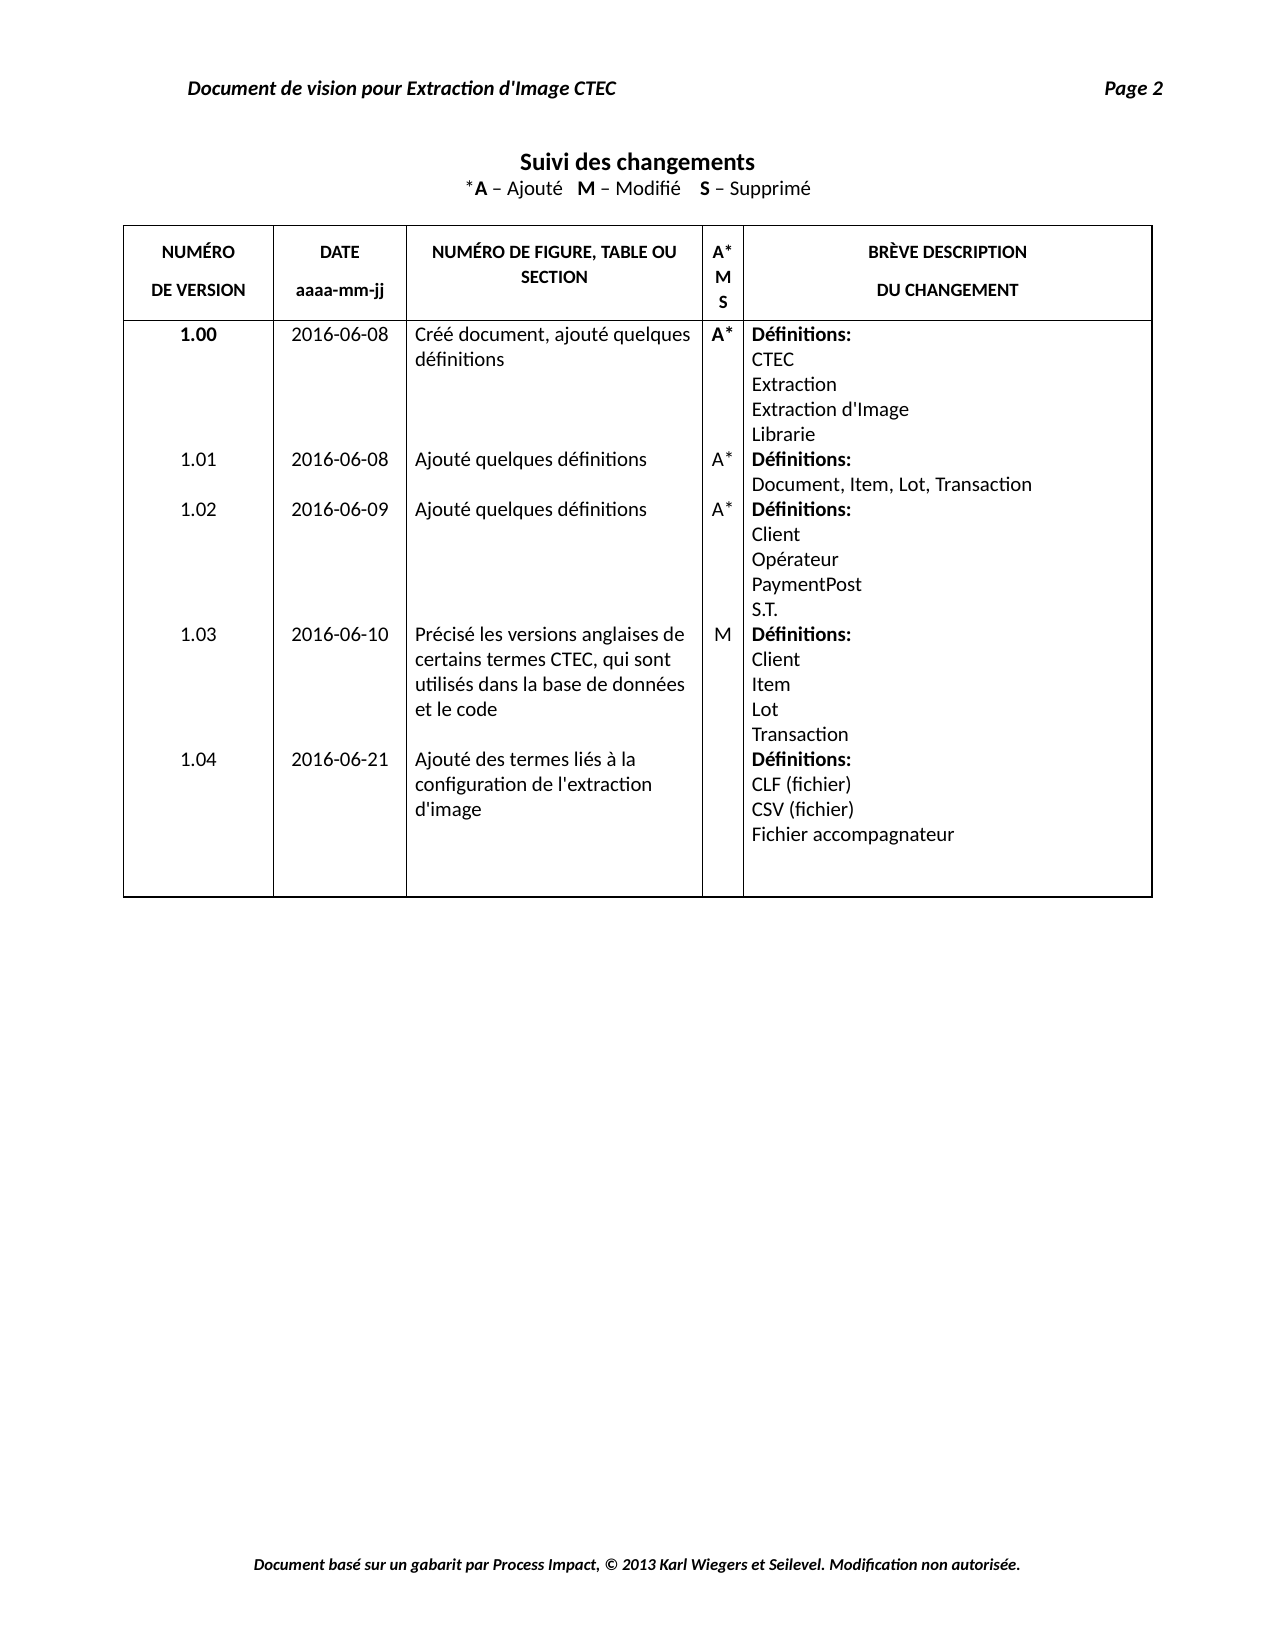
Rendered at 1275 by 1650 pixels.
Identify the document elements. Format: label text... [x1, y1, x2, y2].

table_header NUMÉRO DE FIGURE, TABLE OU SECTION [407, 226, 702, 320]
table_cell Définitions: Client Opérateur PaymentPost S.T. [744, 496, 1151, 621]
table_cell [274, 846, 406, 871]
table_cell A* [703, 321, 743, 446]
table_cell 1.02 [124, 496, 273, 621]
table_header NUMÉRO DE VERSION [124, 226, 273, 320]
table_header BRÈVE DESCRIPTION DU CHANGEMENT [744, 226, 1151, 320]
table_cell A* [703, 446, 743, 496]
table_cell 1.04 [124, 746, 273, 846]
table_cell [703, 846, 743, 871]
table_cell [744, 846, 1151, 871]
table_cell [407, 871, 702, 896]
table_cell [274, 871, 406, 896]
table_cell Définitions: CTEC Extraction Extraction d'Image Librarie [744, 321, 1151, 446]
table_cell Précisé les versions anglaises de certains termes CTEC, qui sont utilisés dans la base de données et le code [407, 621, 702, 746]
table_cell 2016-06-09 [274, 496, 406, 621]
table_cell Définitions: Client Item Lot Transaction [744, 621, 1151, 746]
table_cell 1.03 [124, 621, 273, 746]
table_cell Ajouté quelques définitions [407, 446, 702, 496]
table_cell 1.00 [124, 321, 273, 446]
table_cell Définitions: Document, Item, Lot, Transaction [744, 446, 1151, 496]
table_cell [703, 746, 743, 846]
table_cell [703, 871, 743, 896]
table_cell [744, 871, 1151, 896]
table_cell 2016-06-10 [274, 621, 406, 746]
table_cell M [703, 621, 743, 746]
text Suivi des changements [187, 150, 1087, 175]
table_cell 2016-06-08 [274, 446, 406, 496]
table_cell [407, 846, 702, 871]
table_cell 1.01 [124, 446, 273, 496]
table_cell [124, 846, 273, 871]
table_cell Définitions: CLF (fichier) CSV (fichier) Fichier accompagnateur [744, 746, 1151, 846]
table_cell 2016-06-21 [274, 746, 406, 846]
text *A – Ajouté M – Modifié S – Supprimé [187, 175, 1087, 200]
table_cell Créé document, ajouté quelques définitions [407, 321, 702, 446]
table_header A* M S [703, 226, 743, 320]
table_header DATE aaaa-mm-jj [274, 226, 406, 320]
table_cell Ajouté quelques définitions [407, 496, 702, 621]
table_cell [124, 871, 273, 896]
table_cell Ajouté des termes liés à la configuration de l'extraction d'image [407, 746, 702, 846]
table_cell 2016-06-08 [274, 321, 406, 446]
table_cell A* [703, 496, 743, 621]
